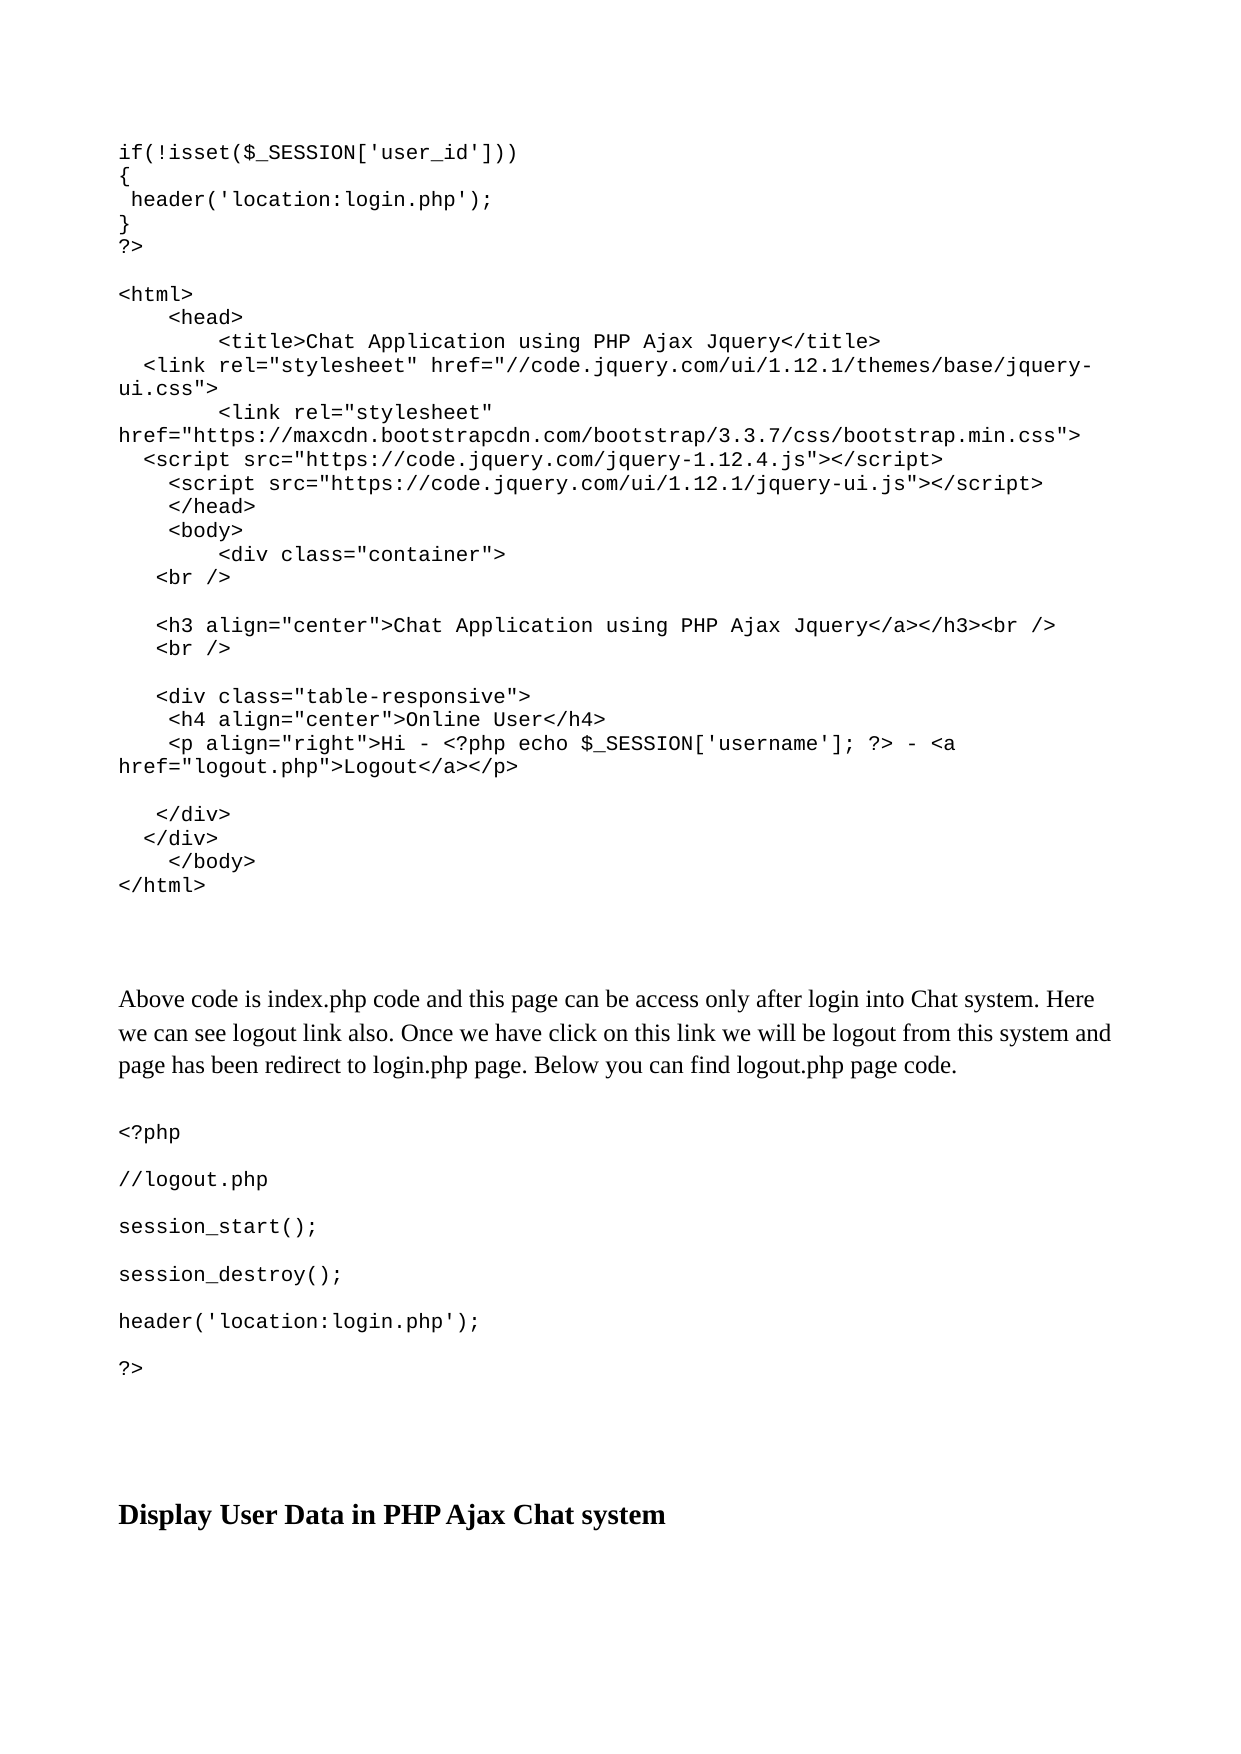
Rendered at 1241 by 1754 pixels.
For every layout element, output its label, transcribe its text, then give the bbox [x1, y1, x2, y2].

text <link rel="stylesheet" href="//code.jquery.com/ui/1.12.1/themes/base/jquery-ui.css"> [118, 354, 1122, 402]
text <br /> [118, 567, 1122, 591]
text <head> [118, 307, 1122, 331]
text </html> [118, 875, 1122, 898]
text <div class="container"> [118, 544, 1122, 567]
text { [118, 165, 1122, 189]
text ?> [118, 1358, 1122, 1382]
subtitle Display User Data in PHP Ajax Chat system [118, 1497, 1122, 1531]
text <?php [118, 1122, 1122, 1146]
text Above code is index.php code and this page can be access only after login into Chat system. Here we can see logout link also. Once we have click on this link we will be logout from this system and page has been redirect to login.php page. Below you can find logout.php page code. [118, 952, 1122, 1079]
text ?> [118, 236, 1122, 260]
text </head> [118, 496, 1122, 520]
text header('location:login.php'); [118, 1311, 1122, 1335]
text <p align="right">Hi - <?php echo $_SESSION['username']; ?> - <a href="logout.php">Logout</a></p> [118, 733, 1122, 780]
text <body> [118, 520, 1122, 544]
text </body> [118, 851, 1122, 875]
text <script src="https://code.jquery.com/ui/1.12.1/jquery-ui.js"></script> [118, 473, 1122, 496]
text session_start(); [118, 1216, 1122, 1240]
text <script src="https://code.jquery.com/jquery-1.12.4.js"></script> [118, 449, 1122, 473]
text </div> [118, 827, 1122, 851]
text <h4 align="center">Online User</h4> [118, 709, 1122, 733]
text if(!isset($_SESSION['user_id'])) [118, 142, 1122, 165]
text //logout.php [118, 1169, 1122, 1193]
text <title>Chat Application using PHP Ajax Jquery</title> [118, 331, 1122, 354]
text session_destroy(); [118, 1264, 1122, 1287]
text <link rel="stylesheet" href="https://maxcdn.bootstrapcdn.com/bootstrap/3.3.7/css/bootstrap.min.css"> [118, 402, 1122, 449]
text <h3 align="center">Chat Application using PHP Ajax Jquery</a></h3><br /> [118, 615, 1122, 638]
text } [118, 213, 1122, 236]
text <div class="table-responsive"> [118, 686, 1122, 709]
text <html> [118, 284, 1122, 307]
text header('location:login.php'); [118, 189, 1122, 213]
text <br /> [118, 638, 1122, 662]
text </div> [118, 804, 1122, 827]
